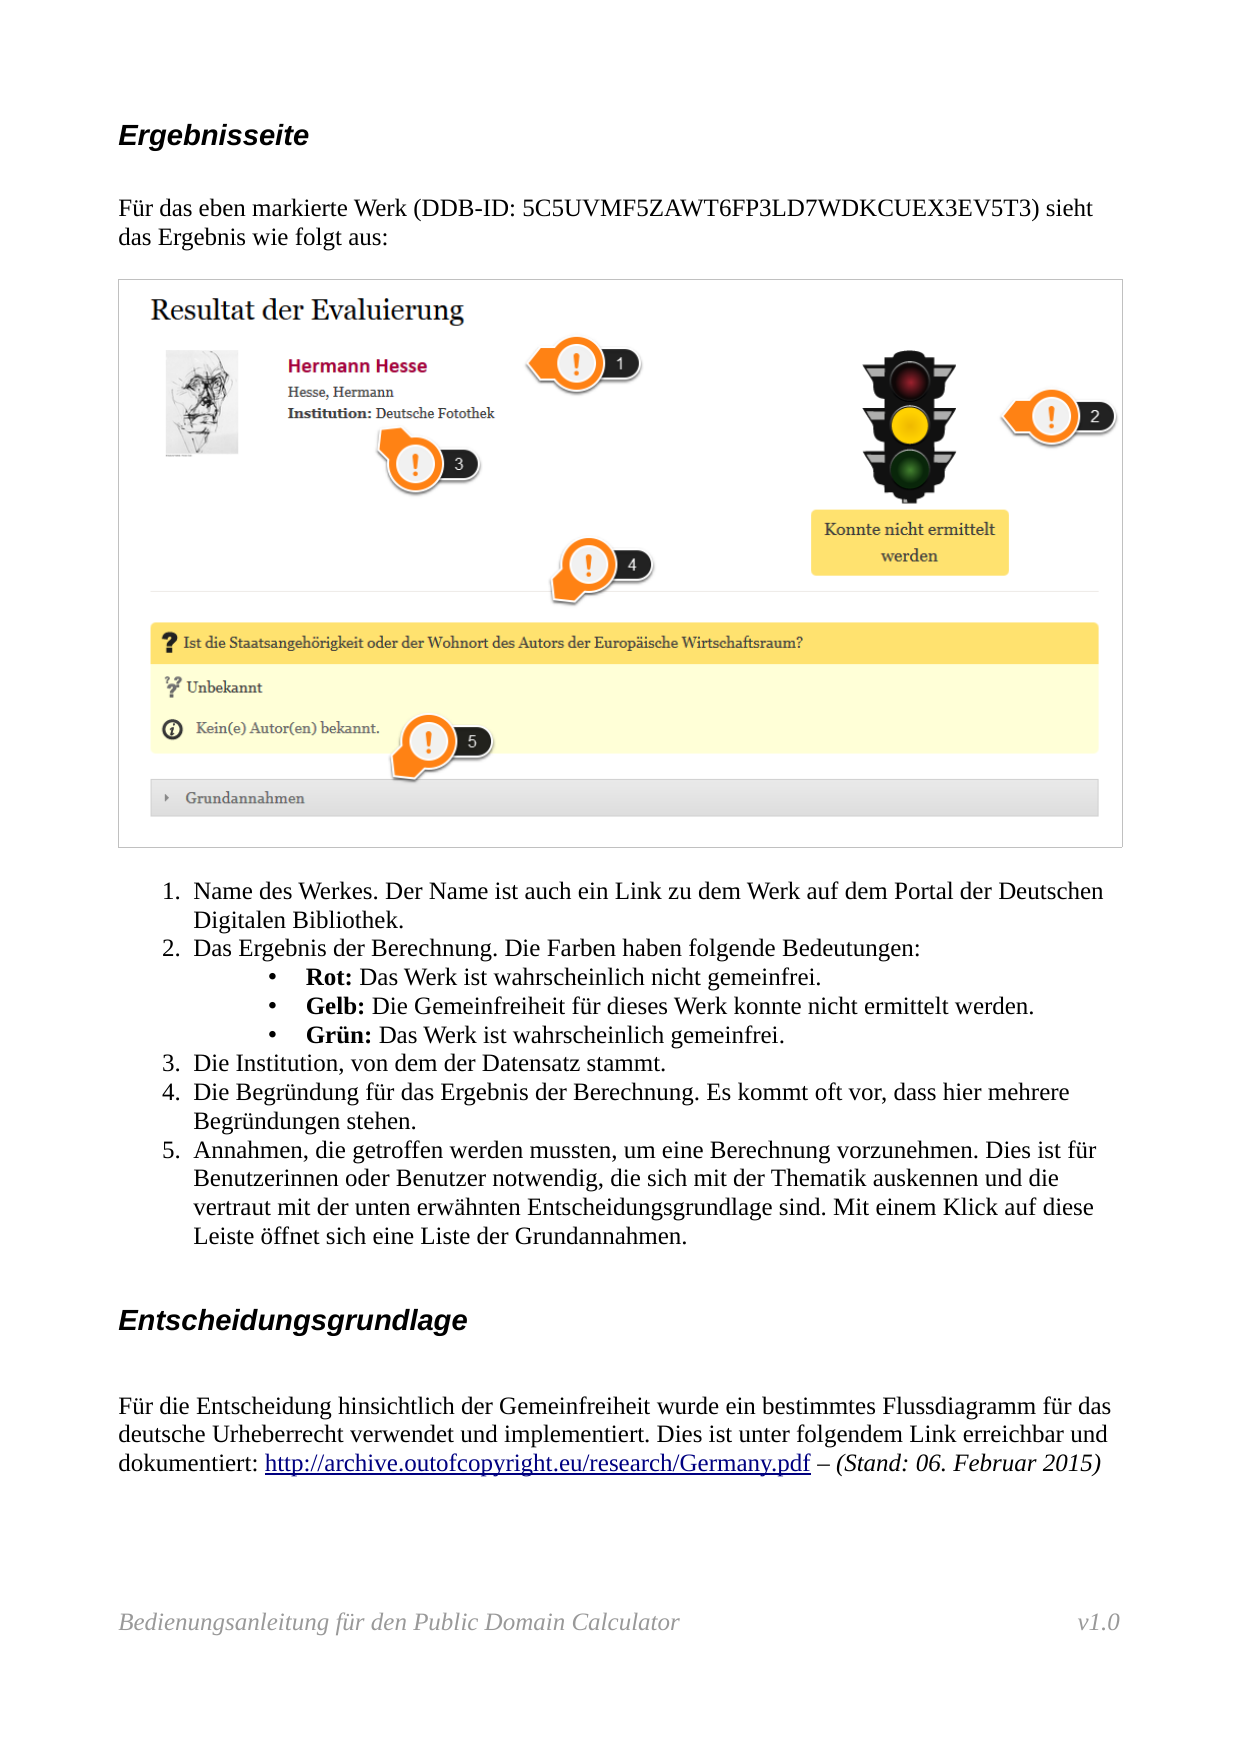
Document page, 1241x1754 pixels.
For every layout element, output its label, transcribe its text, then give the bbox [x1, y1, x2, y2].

subtitle Ergebnisseite [118, 118, 1122, 152]
list Die Institution, von dem der Datensatz stammt. [156, 1048, 1122, 1077]
subtitle Entscheidungsgrundlage [118, 1303, 1122, 1337]
list Grün: Das Werk ist wahrscheinlich gemeinfrei. [268, 1020, 1122, 1048]
text Für die Entscheidung hinsichtlich der Gemeinfreiheit wurde ein bestimmtes Flussdiagramm für das deutsche Urheberrecht verwendet und implementiert. Dies ist unter folgendem Link erreichbar und dokumentiert: http://archive.outofcopyright.eu/research/Germany.pdf – (Stand: 06. Februar 2015) [118, 1391, 1122, 1477]
picture [121, 282, 1119, 845]
list Das Ergebnis der Berechnung. Die Farben haben folgende Bedeutungen: [156, 933, 1122, 962]
list Gelb: Die Gemeinfreiheit für dieses Werk konnte nicht ermittelt werden. [268, 991, 1122, 1020]
list Rot: Das Werk ist wahrscheinlich nicht gemeinfrei. [268, 962, 1122, 991]
list Name des Werkes. Der Name ist auch ein Link zu dem Werk auf dem Portal der Deutschen Digitalen Bibliothek. [156, 876, 1122, 933]
list Die Begründung für das Ergebnis der Berechnung. Es kommt oft vor, dass hier mehrere Begründungen stehen. [156, 1077, 1122, 1135]
list Annahmen, die getroffen werden mussten, um eine Berechnung vorzunehmen. Dies ist für Benutzerinnen oder Benutzer notwendig, die sich mit der Thematik auskennen und die vertraut mit der unten erwähnten Entscheidungsgrundlage sind. Mit einem Klick auf diese Leiste öffnet sich eine Liste der Grundannahmen. [156, 1135, 1122, 1250]
text Für das eben markierte Werk (DDB-ID: 5C5UVMF5ZAWT6FP3LD7WDKCUEX3EV5T3) sieht das Ergebnis wie folgt aus: [118, 193, 1122, 250]
